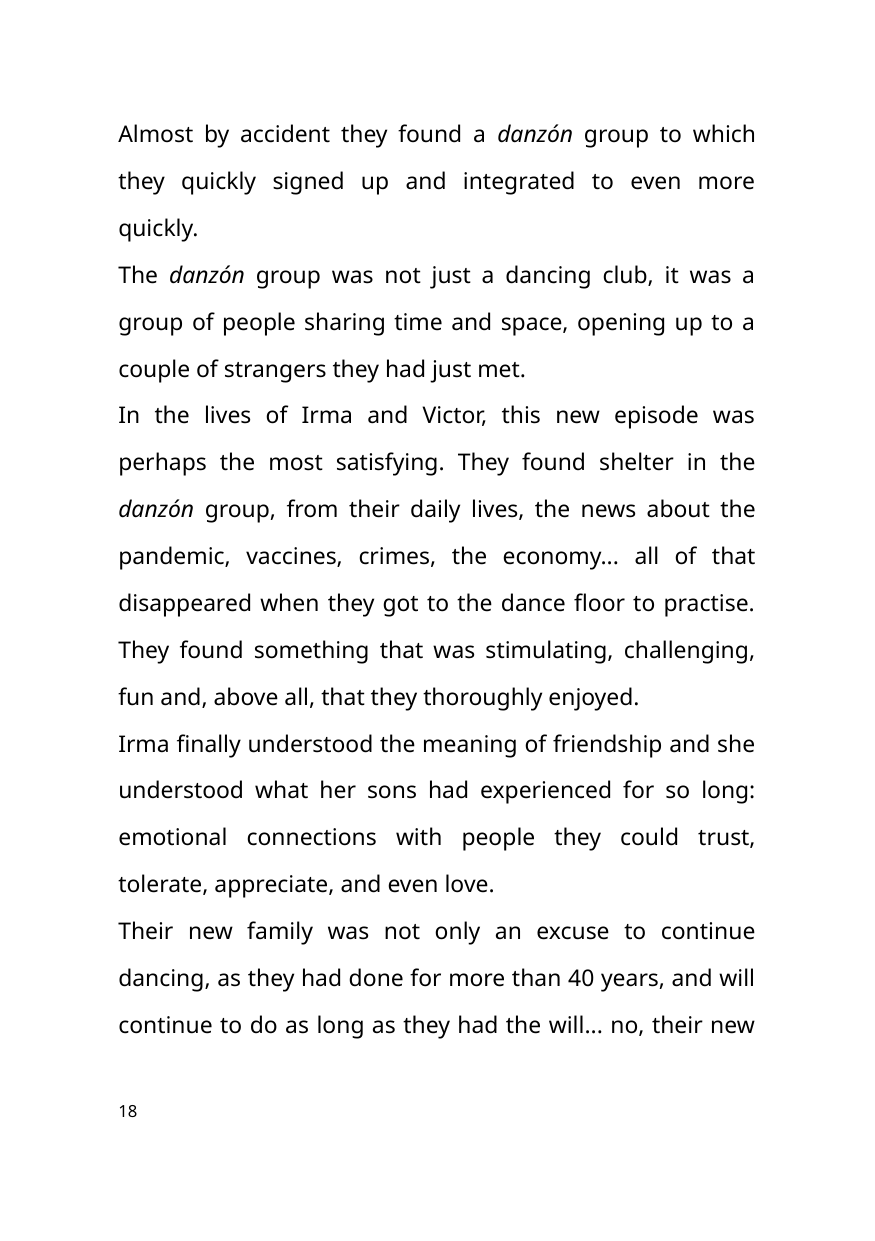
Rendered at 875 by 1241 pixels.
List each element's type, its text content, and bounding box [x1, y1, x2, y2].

text Almost by accident they found a danzón group to which they quickly signed up and integrated to even more quickly. [118, 118, 756, 243]
text The danzón group was not just a dancing club, it was a group of people sharing time and space, opening up to a couple of strangers they had just met. [118, 259, 756, 384]
text In the lives of Irma and Victor, this new episode was perhaps the most satisfying. They found shelter in the danzón group, from their daily lives, the news about the pandemic, vaccines, crimes, the economy... all of that disappeared when they got to the dance floor to practise. They found something that was stimulating, challenging, fun and, above all, that they thoroughly enjoyed. [118, 399, 756, 712]
text Irma finally understood the meaning of friendship and she understood what her sons had experienced for so long: emotional connections with people they could trust, tolerate, appreciate, and even love. [118, 727, 756, 899]
text Their new family was not only an excuse to continue dancing, as they had done for more than 40 years, and will continue to do as long as they had the will... no, their new [118, 915, 756, 1040]
